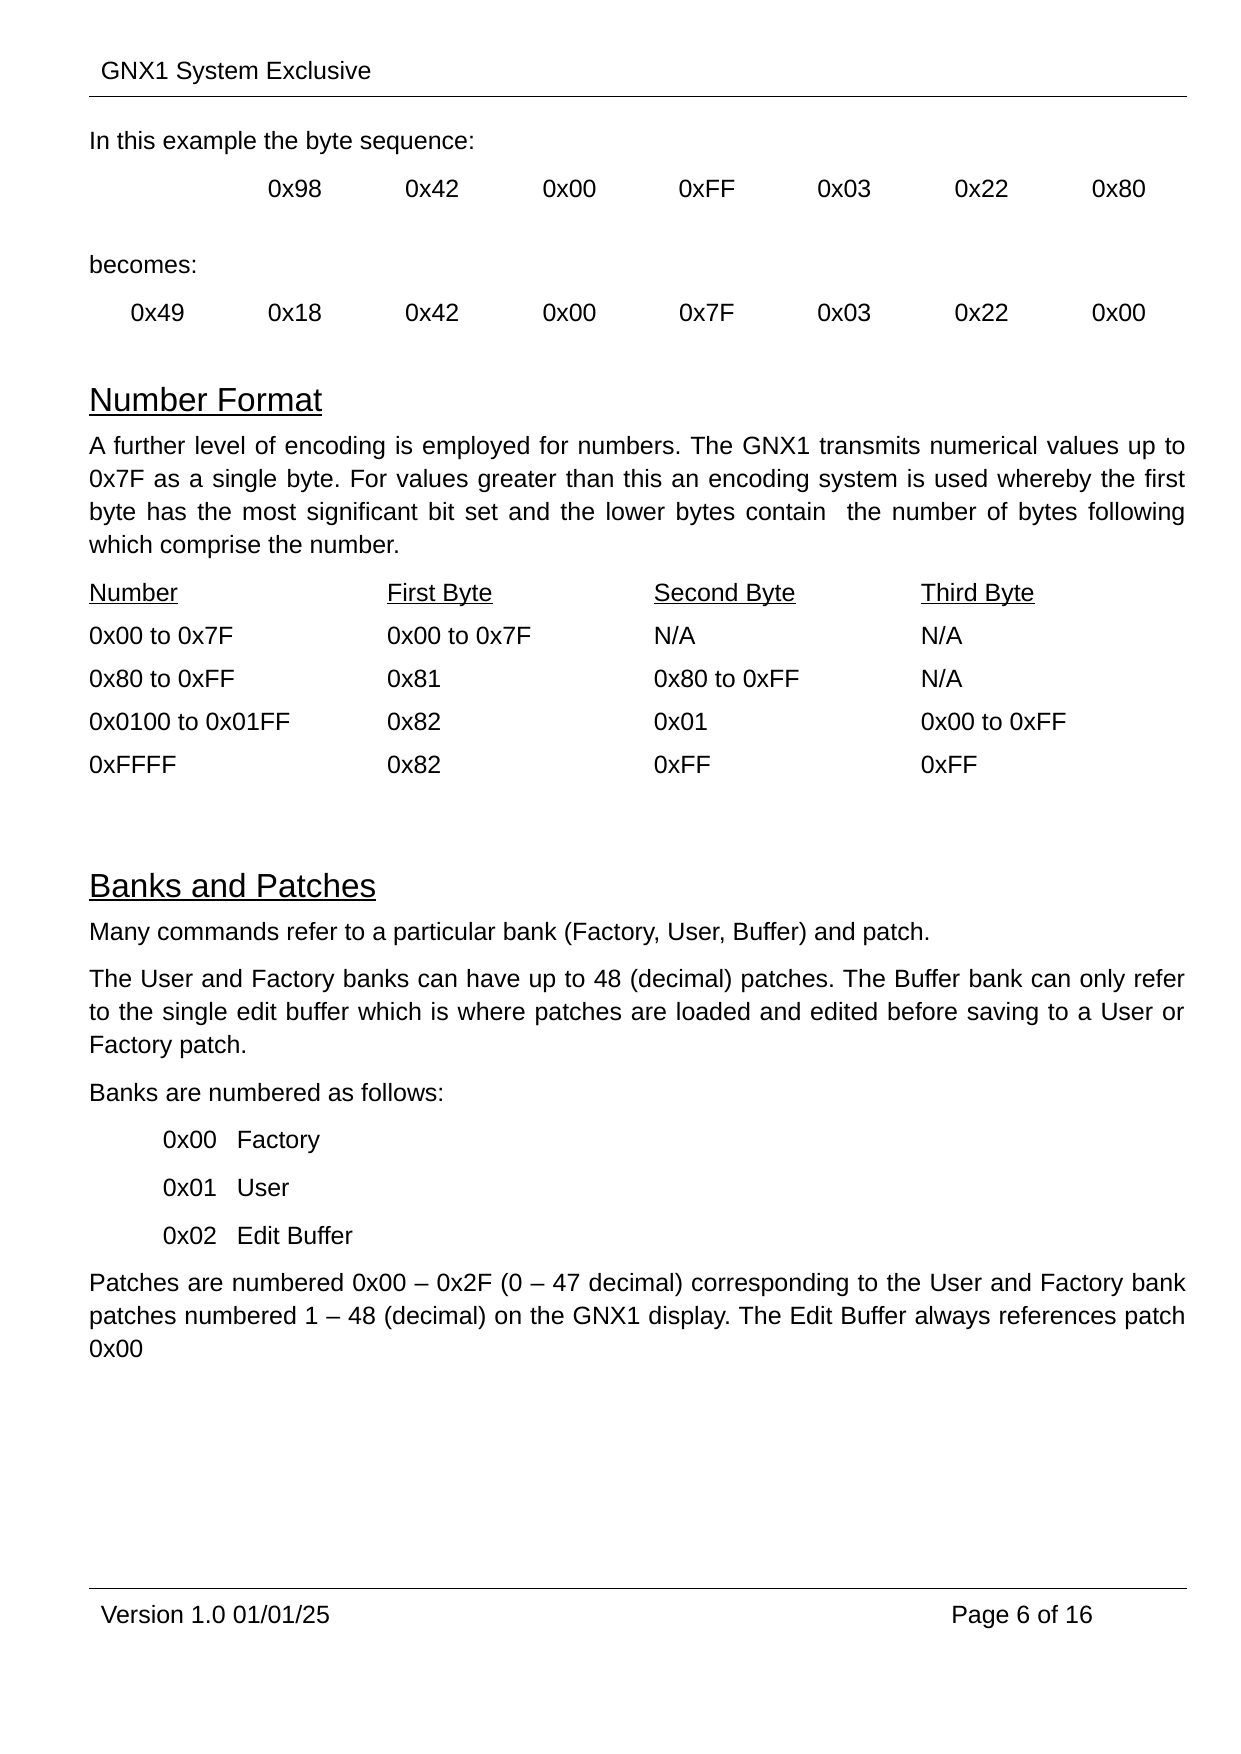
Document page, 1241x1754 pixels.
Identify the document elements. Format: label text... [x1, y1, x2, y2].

table_cell 0x82 [387, 750, 654, 793]
table_header 0x98 [226, 174, 363, 203]
text becomes: [89, 250, 1187, 279]
table_header Number [89, 578, 387, 621]
table_cell 0x00 to 0xFF [921, 707, 1187, 750]
table_header 0x49 [89, 298, 226, 327]
table_header 0x42 [364, 298, 501, 327]
table_header 0x80 [1050, 174, 1187, 203]
subtitle Number Format [89, 380, 1187, 419]
table_cell 0x81 [387, 664, 654, 707]
table_cell 0xFF [921, 750, 1187, 793]
table_header 0x03 [775, 174, 913, 203]
table_cell 0x00 to 0x7F [89, 621, 387, 664]
table_header 0x22 [913, 298, 1050, 327]
table_header 0x42 [364, 174, 501, 203]
table_cell 0x0100 to 0x01FF [89, 707, 387, 750]
table_cell N/A [921, 621, 1187, 664]
table_cell 0x00 to 0x7F [387, 621, 654, 664]
table_header 0x18 [226, 298, 363, 327]
table_cell N/A [654, 621, 921, 664]
table_header 0x00 [501, 298, 638, 327]
text Many commands refer to a particular bank (Factory, User, Buffer) and patch. [89, 917, 1187, 945]
text In this example the byte sequence: [89, 126, 1187, 155]
table_header Third Byte [921, 578, 1187, 621]
table_cell 0x01 [654, 707, 921, 750]
table_header 0x7F [638, 298, 775, 327]
table_cell 0xFFFF [89, 750, 387, 793]
table_header 0x00 [1050, 298, 1187, 327]
text 0x02 Edit Buffer [89, 1221, 1187, 1249]
table_header [89, 174, 226, 203]
table_cell N/A [921, 664, 1187, 707]
table_header Second Byte [654, 578, 921, 621]
table_header First Byte [387, 578, 654, 621]
table_cell 0x82 [387, 707, 654, 750]
table_header 0x03 [775, 298, 913, 327]
table_cell 0x80 to 0xFF [89, 664, 387, 707]
text Patches are numbered 0x00 – 0x2F (0 – 47 decimal) corresponding to the User and Factory bank patches numbered 1 – 48 (decimal) on the GNX1 display. The Edit Buffer always references patch 0x00 [89, 1268, 1187, 1363]
text A further level of encoding is employed for numbers. The GNX1 transmits numerical values up to 0x7F as a single byte. For values greater than this an encoding system is used whereby the first byte has the most significant bit set and the lower bytes contain the number of bytes following which comprise the number. [89, 431, 1187, 559]
text 0x01 User [89, 1173, 1187, 1202]
table_cell 0x80 to 0xFF [654, 664, 921, 707]
table_header 0xFF [638, 174, 775, 203]
subtitle Banks and Patches [89, 866, 1187, 904]
table_header 0x00 [501, 174, 638, 203]
table_header 0x22 [913, 174, 1050, 203]
text 0x00 Factory [89, 1126, 1187, 1154]
table_cell 0xFF [654, 750, 921, 793]
text The User and Factory banks can have up to 48 (decimal) patches. The Buffer bank can only refer to the single edit buffer which is where patches are loaded and edited before saving to a User or Factory patch. [89, 964, 1187, 1059]
text Banks are numbered as follows: [89, 1078, 1187, 1107]
